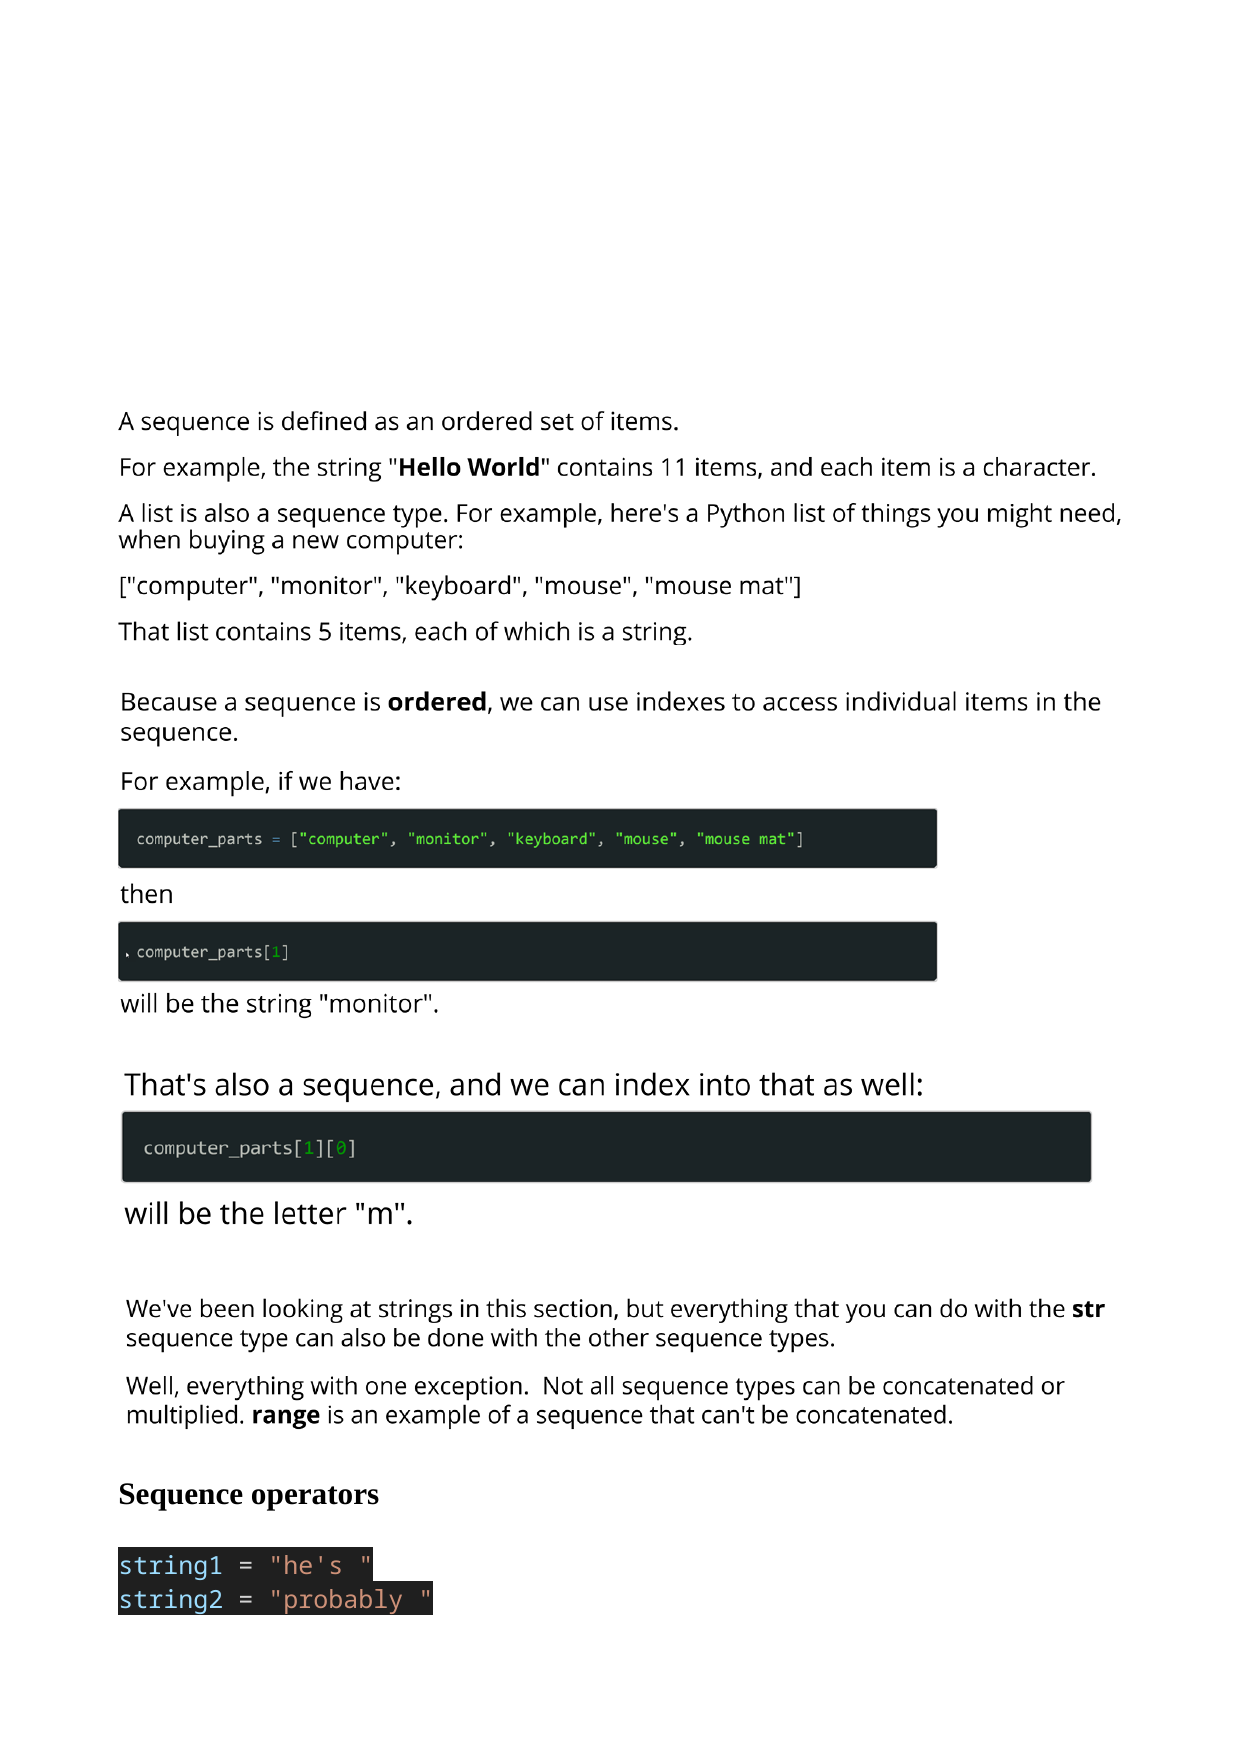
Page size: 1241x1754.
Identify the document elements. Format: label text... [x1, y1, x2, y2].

picture [118, 1062, 1123, 1241]
text string2 = "probably " [118, 1581, 1122, 1615]
picture [118, 1276, 1123, 1440]
picture [118, 405, 1123, 645]
picture [118, 680, 1123, 1027]
text string1 = "he's " [118, 1547, 1122, 1581]
text Sequence operators [118, 1475, 1122, 1511]
